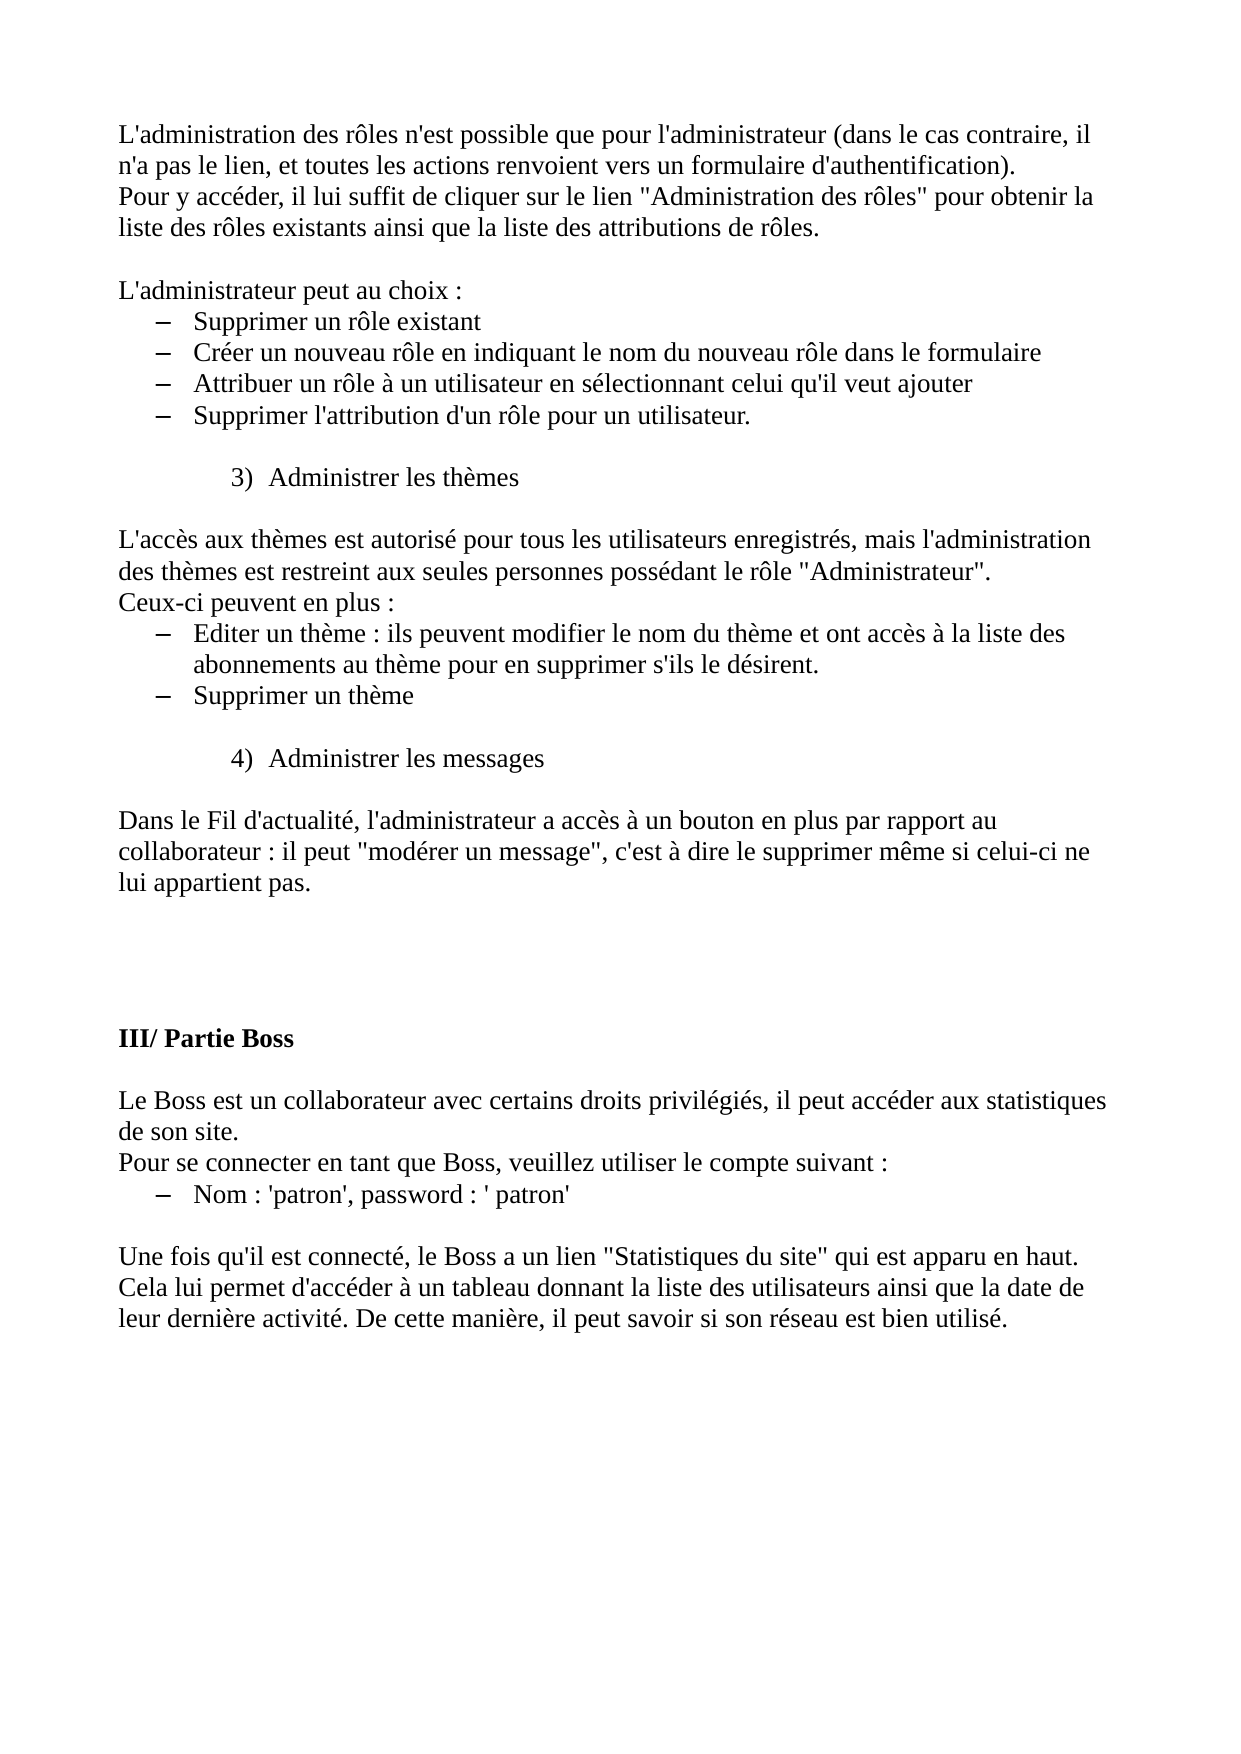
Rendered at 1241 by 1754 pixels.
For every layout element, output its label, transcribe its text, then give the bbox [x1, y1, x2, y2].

list Supprimer l'attribution d'un rôle pour un utilisateur. [156, 399, 1122, 430]
text Une fois qu'il est connecté, le Boss a un lien "Statistiques du site" qui est apparu en haut. Cela lui permet d'accéder à un tableau donnant la liste des utilisateurs ainsi que la date de leur dernière activité. De cette manière, il peut savoir si son réseau est bien utilisé. [118, 1240, 1122, 1333]
text Pour se connecter en tant que Boss, veuillez utiliser le compte suivant : [118, 1147, 1122, 1178]
text Dans le Fil d'actualité, l'administrateur a accès à un bouton en plus par rapport au collaborateur : il peut "modérer un message", c'est à dire le supprimer même si celui-ci ne lui appartient pas. [118, 804, 1122, 897]
list Supprimer un thème [156, 679, 1122, 711]
list Administrer les thèmes [231, 461, 1122, 492]
text III/ Partie Boss [118, 1022, 1122, 1053]
text L'administration des rôles n'est possible que pour l'administrateur (dans le cas contraire, il n'a pas le lien, et toutes les actions renvoient vers un formulaire d'authentification). [118, 118, 1122, 180]
list Attribuer un rôle à un utilisateur en sélectionnant celui qu'il veut ajouter [156, 367, 1122, 399]
text Pour y accéder, il lui suffit de cliquer sur le lien "Administration des rôles" pour obtenir la liste des rôles existants ainsi que la liste des attributions de rôles. [118, 180, 1122, 243]
list Supprimer un rôle existant [156, 305, 1122, 336]
list Administrer les messages [231, 742, 1122, 773]
list Nom : 'patron', password : ' patron' [156, 1178, 1122, 1209]
list Editer un thème : ils peuvent modifier le nom du thème et ont accès à la liste des abonnements au thème pour en supprimer s'ils le désirent. [156, 617, 1122, 679]
text Le Boss est un collaborateur avec certains droits privilégiés, il peut accéder aux statistiques de son site. [118, 1084, 1122, 1147]
text Ceux-ci peuvent en plus : [118, 586, 1122, 617]
text L'accès aux thèmes est autorisé pour tous les utilisateurs enregistrés, mais l'administration des thèmes est restreint aux seules personnes possédant le rôle "Administrateur". [118, 523, 1122, 586]
list Créer un nouveau rôle en indiquant le nom du nouveau rôle dans le formulaire [156, 336, 1122, 367]
text L'administrateur peut au choix : [118, 274, 1122, 305]
